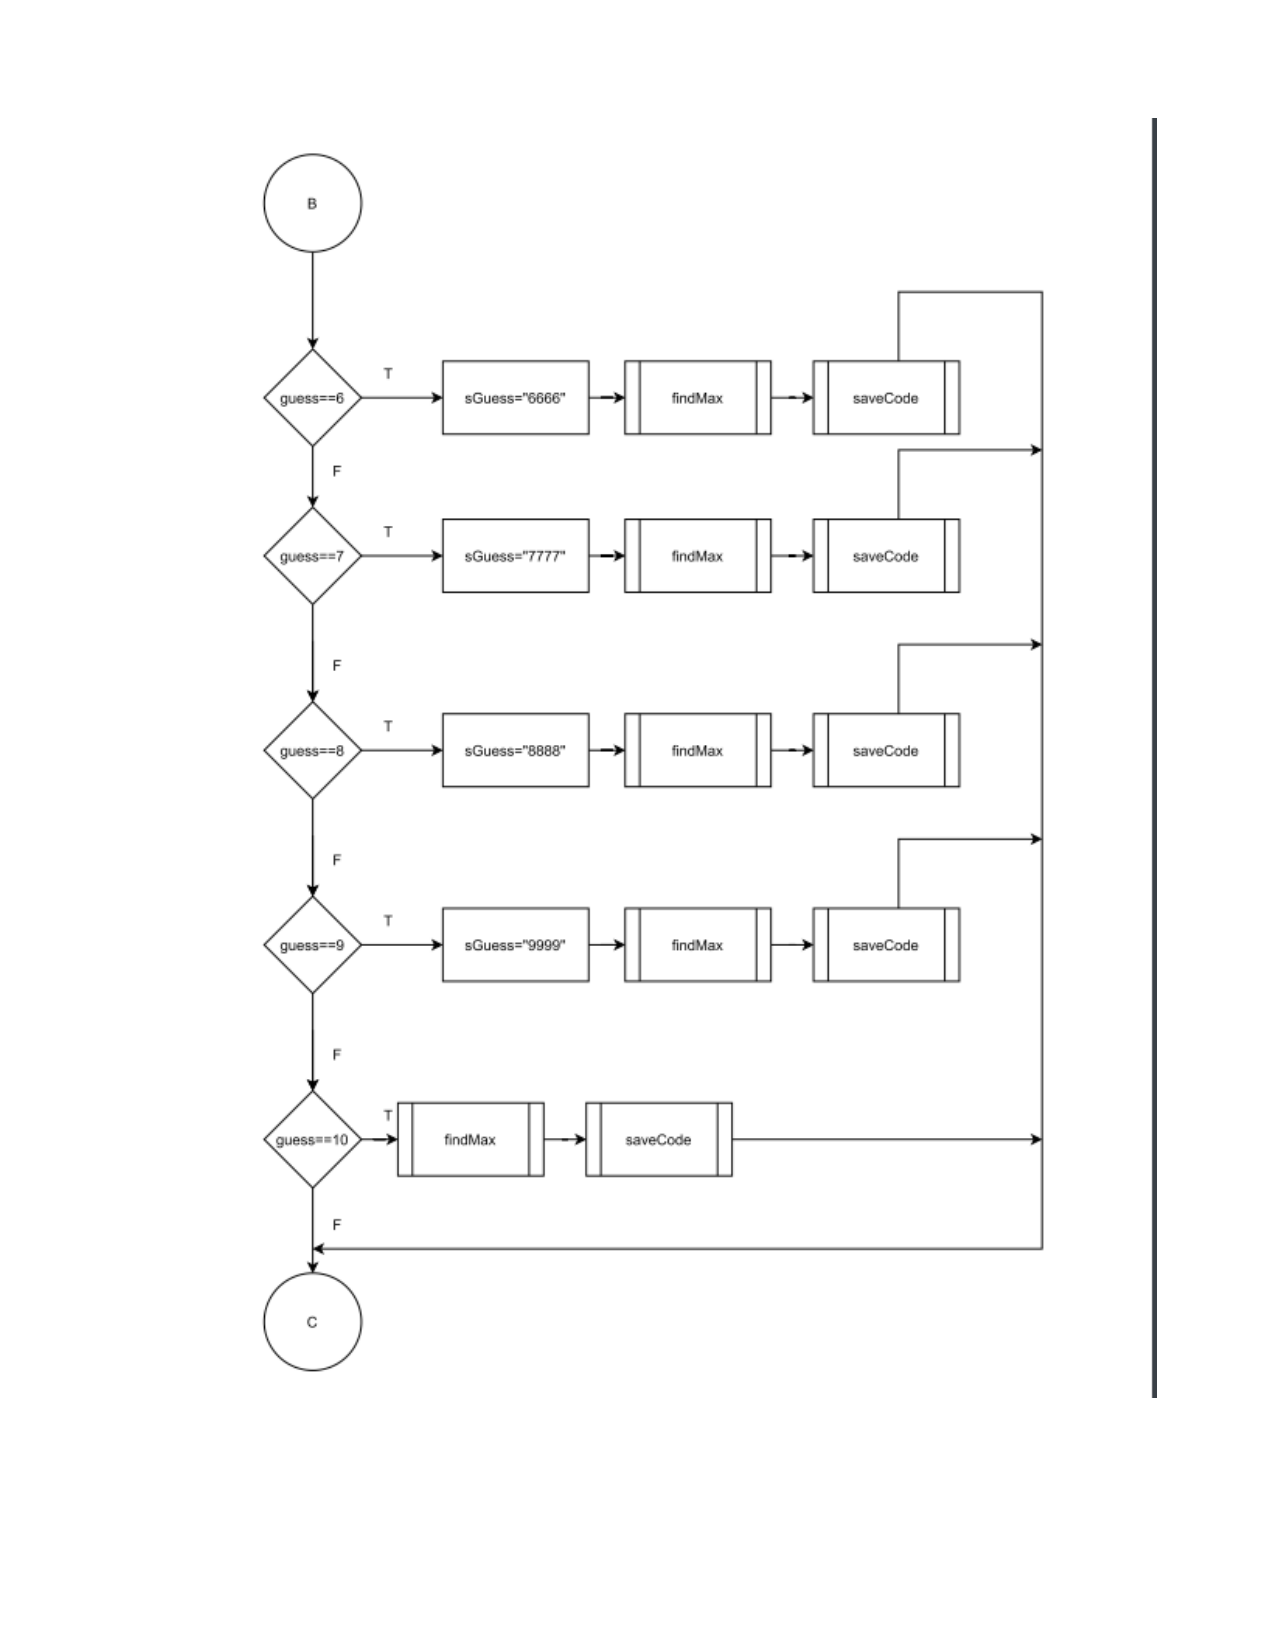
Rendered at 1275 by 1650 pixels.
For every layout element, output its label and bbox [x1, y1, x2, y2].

picture [118, 118, 1157, 1398]
